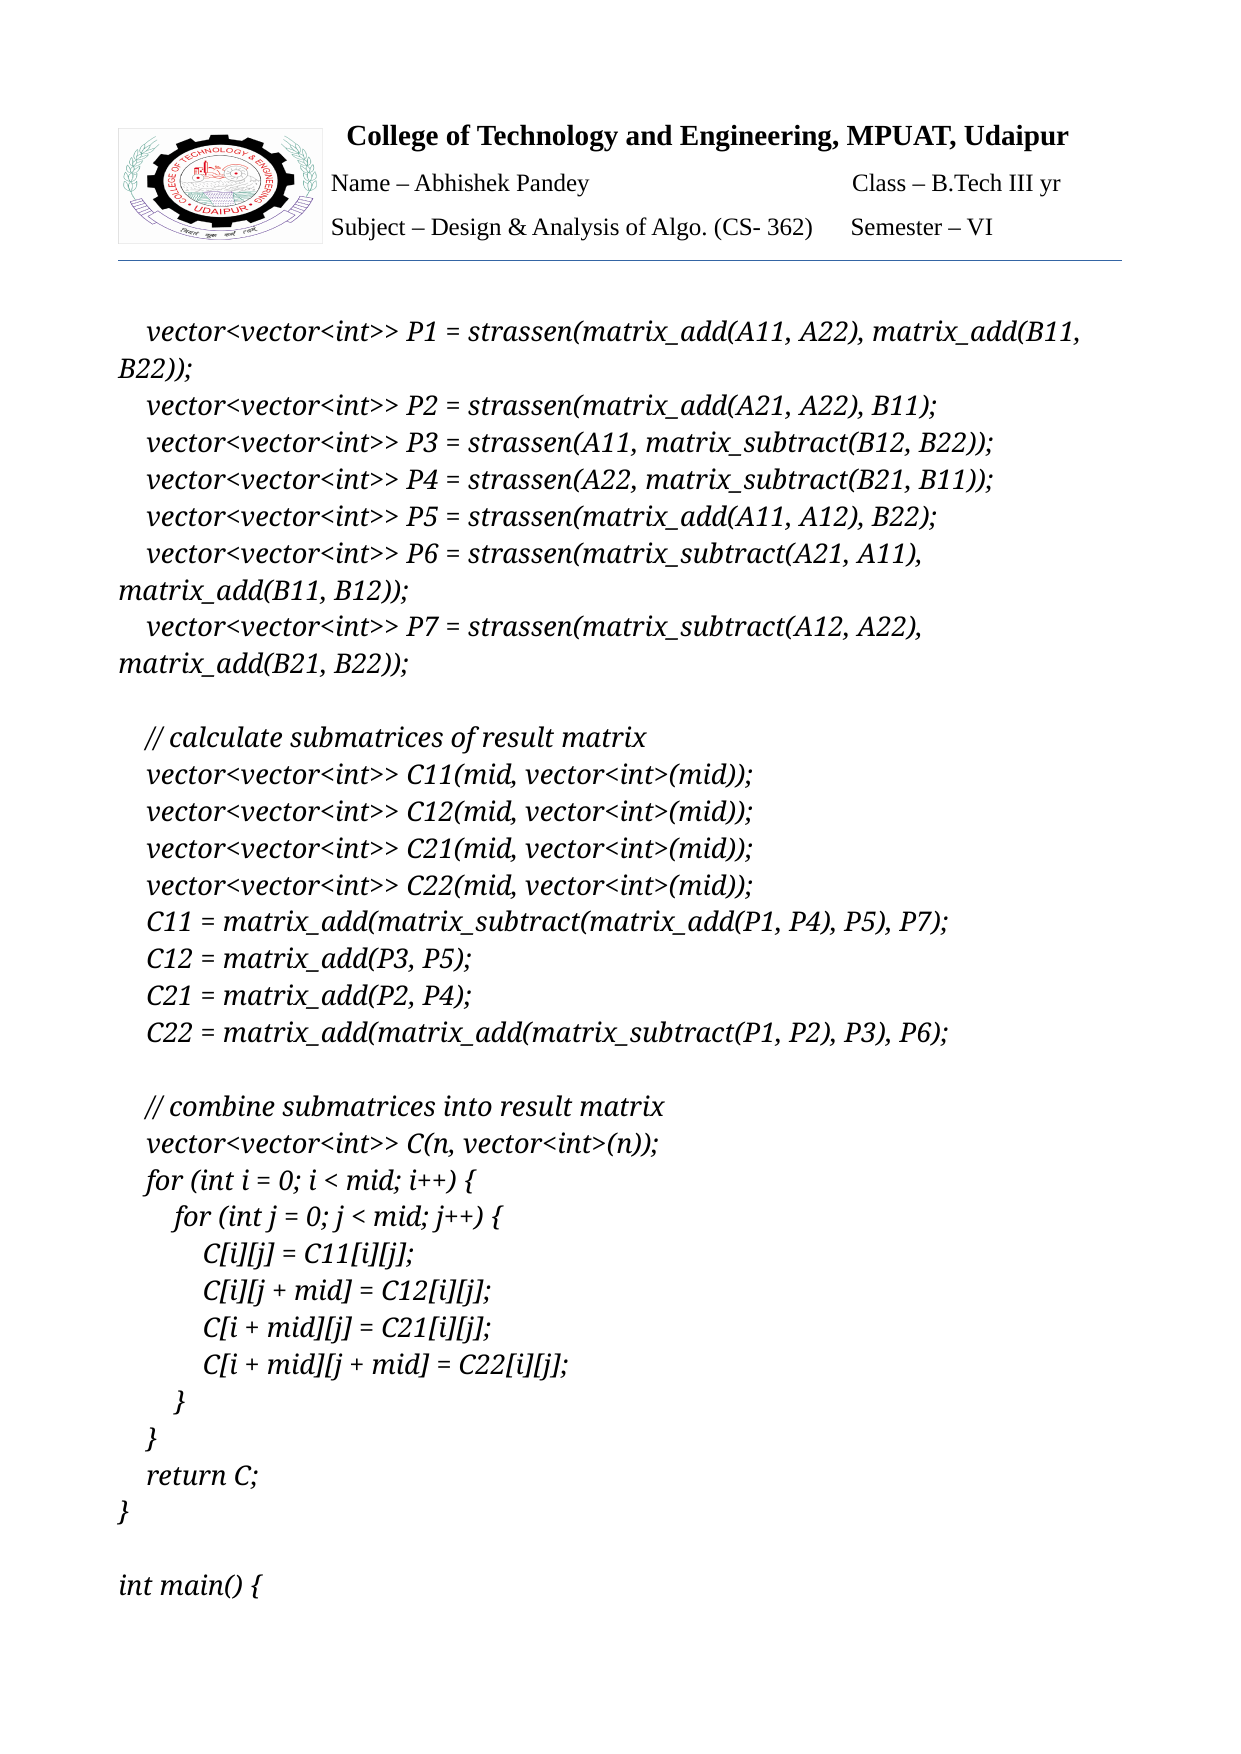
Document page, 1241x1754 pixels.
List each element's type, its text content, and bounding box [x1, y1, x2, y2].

text C12 = matrix_add(P3, P5); [118, 940, 1122, 977]
text vector<vector<int>> P7 = strassen(matrix_subtract(A12, A22), matrix_add(B21, B22)); [118, 608, 1122, 682]
text vector<vector<int>> C21(mid, vector<int>(mid)); [118, 829, 1122, 866]
text C[i][j + mid] = C12[i][j]; [118, 1272, 1122, 1308]
text vector<vector<int>> P5 = strassen(matrix_add(A11, A12), B22); [118, 497, 1122, 534]
text C21 = matrix_add(P2, P4); [118, 977, 1122, 1013]
text C[i + mid][j + mid] = C22[i][j]; [118, 1345, 1122, 1382]
text vector<vector<int>> C11(mid, vector<int>(mid)); [118, 755, 1122, 792]
text return C; [118, 1456, 1122, 1493]
text vector<vector<int>> C12(mid, vector<int>(mid)); [118, 792, 1122, 829]
picture [118, 128, 323, 244]
text C22 = matrix_add(matrix_add(matrix_subtract(P1, P2), P3), P6); [118, 1013, 1122, 1050]
text vector<vector<int>> C(n, vector<int>(n)); [118, 1124, 1122, 1161]
text } [118, 1382, 1122, 1419]
text // combine submatrices into result matrix [118, 1087, 1122, 1124]
text int main() { [118, 1567, 1122, 1603]
text // calculate submatrices of result matrix [118, 718, 1122, 755]
text vector<vector<int>> P4 = strassen(A22, matrix_subtract(B21, B11)); [118, 460, 1122, 497]
text } [118, 1419, 1122, 1456]
text vector<vector<int>> P2 = strassen(matrix_add(A21, A22), B11); [118, 387, 1122, 423]
text vector<vector<int>> C22(mid, vector<int>(mid)); [118, 866, 1122, 903]
text vector<vector<int>> P6 = strassen(matrix_subtract(A21, A11), matrix_add(B11, B12)); [118, 534, 1122, 608]
text vector<vector<int>> P1 = strassen(matrix_add(A11, A22), matrix_add(B11, B22)); [118, 313, 1122, 387]
text C[i + mid][j] = C21[i][j]; [118, 1308, 1122, 1345]
text C11 = matrix_add(matrix_subtract(matrix_add(P1, P4), P5), P7); [118, 903, 1122, 940]
text for (int j = 0; j < mid; j++) { [118, 1198, 1122, 1235]
text C[i][j] = C11[i][j]; [118, 1235, 1122, 1272]
text for (int i = 0; i < mid; i++) { [118, 1161, 1122, 1198]
text } [118, 1493, 1122, 1530]
text vector<vector<int>> P3 = strassen(A11, matrix_subtract(B12, B22)); [118, 423, 1122, 460]
